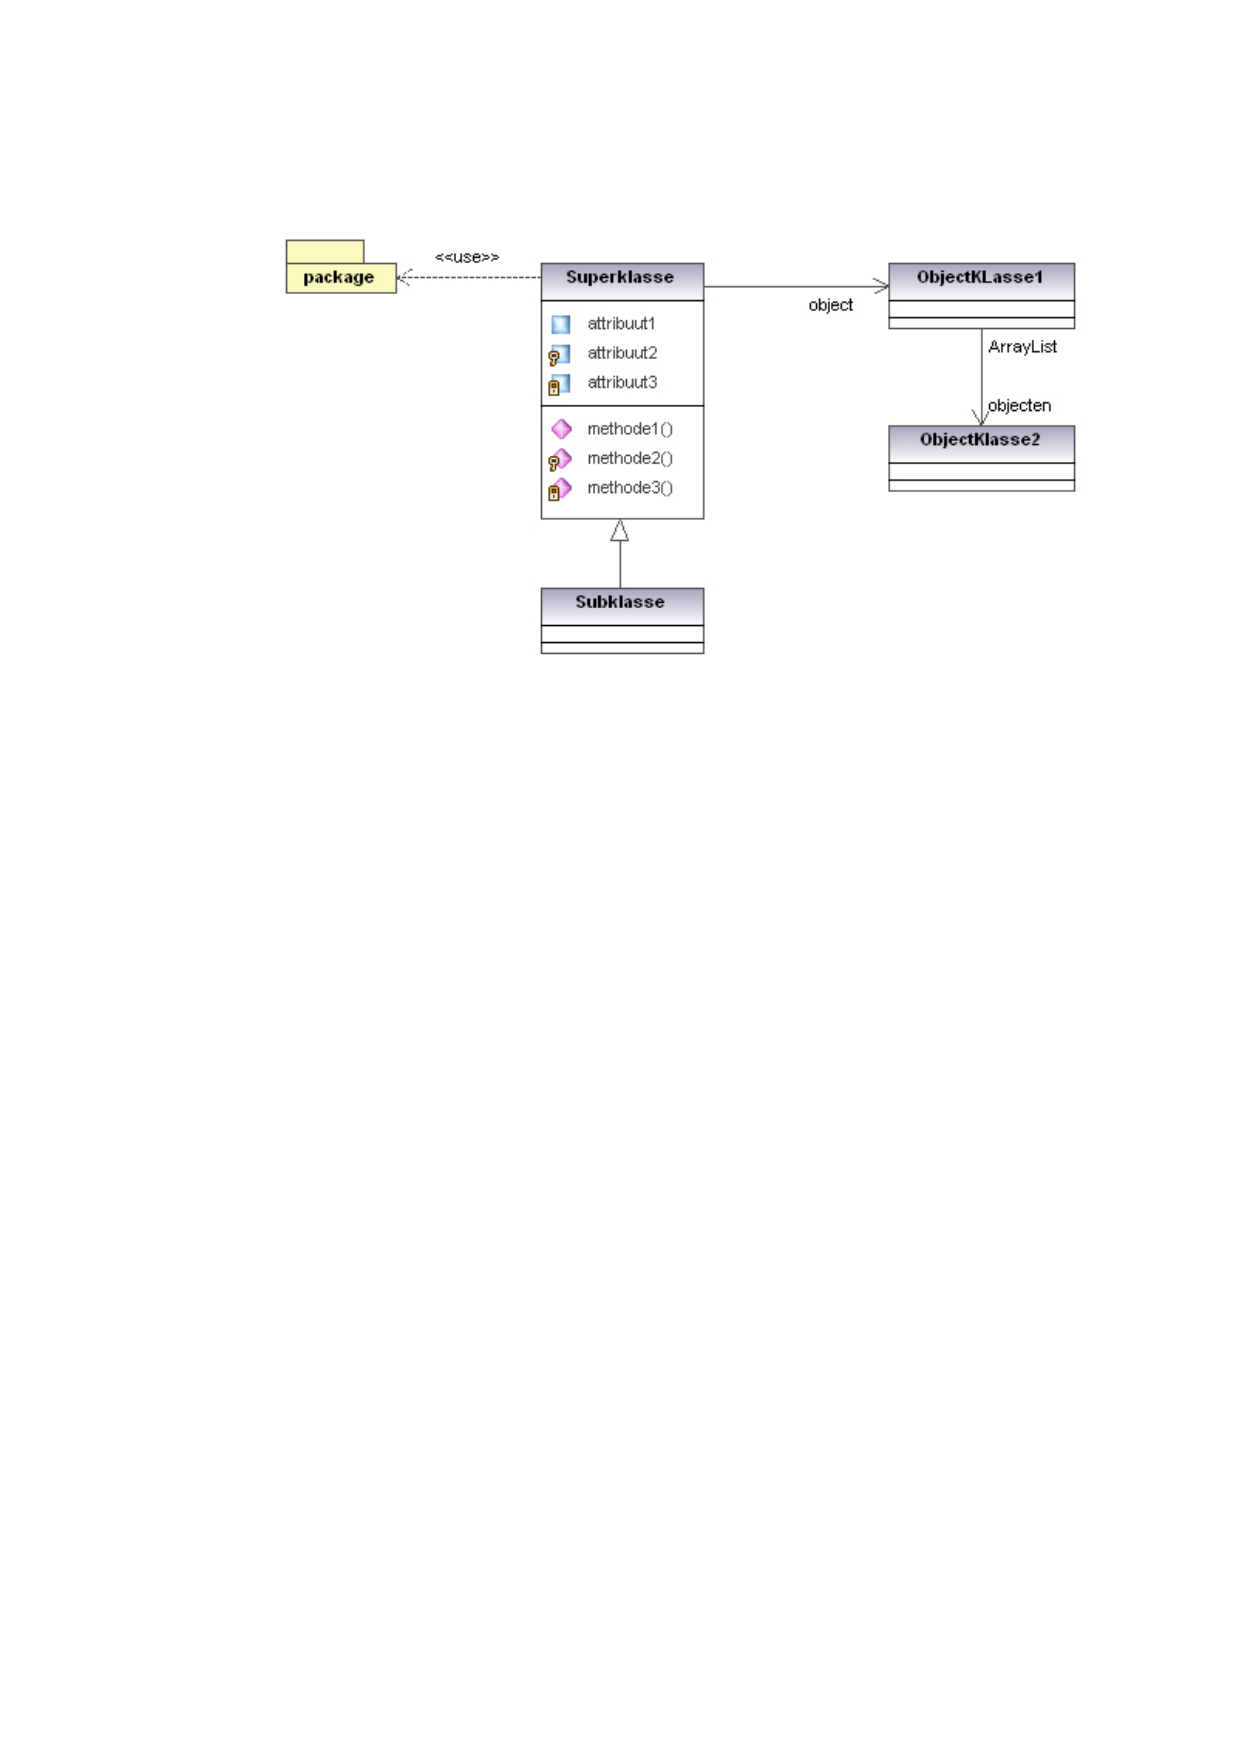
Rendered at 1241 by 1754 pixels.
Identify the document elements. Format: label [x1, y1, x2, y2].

picture [147, 147, 1122, 738]
